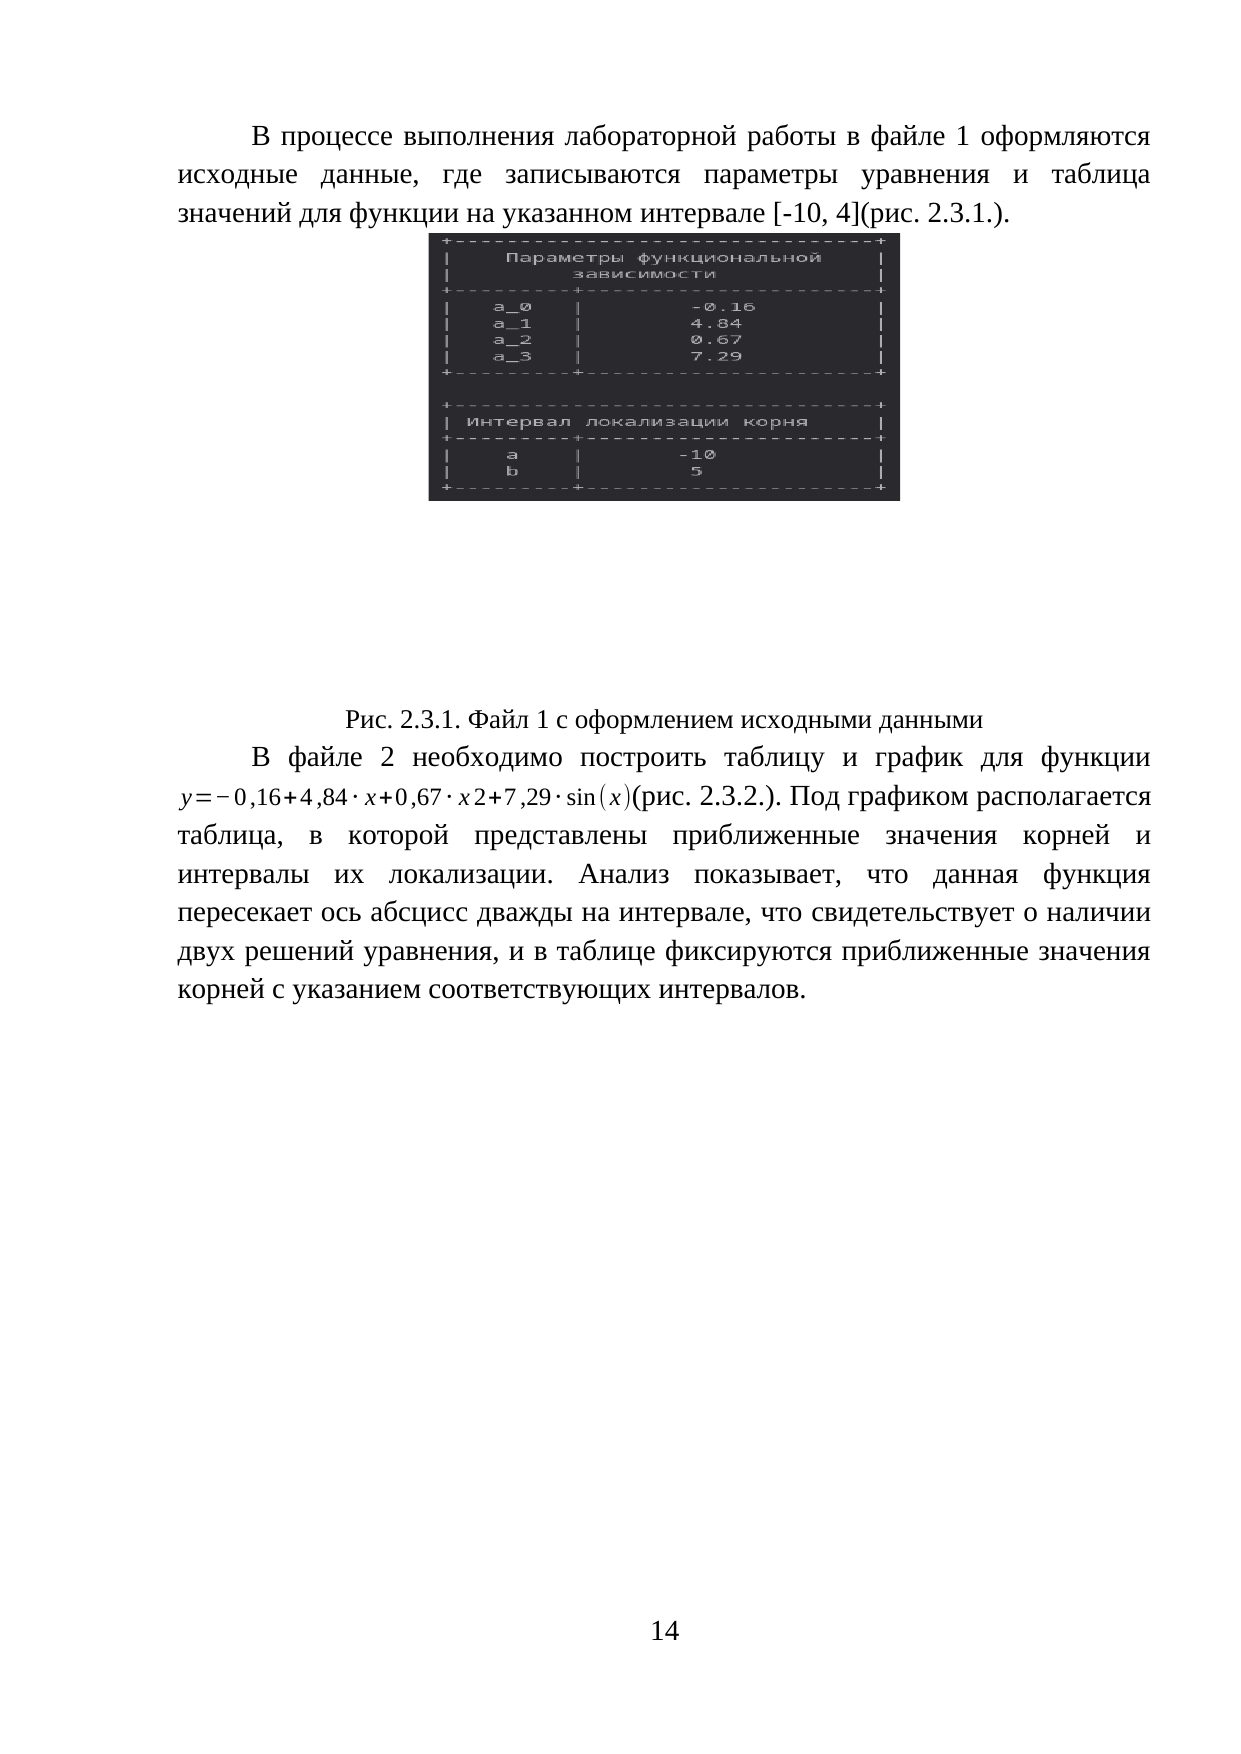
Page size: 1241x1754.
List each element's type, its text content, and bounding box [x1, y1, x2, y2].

picture [428, 233, 901, 501]
text В процессе выполнения лабораторной работы в файле 1 оформляются исходные данные, где записываются параметры уравнения и таблица значений для функции на указанном интервале [-10, 4](рис. 2.3.1.). [177, 118, 1152, 229]
text Рис. 2.3.1. Файл 1 с оформлением исходными данными [177, 703, 1152, 734]
text В файле 2 необходимо построить таблицу и график для функции(рис. 2.3.2.). Под графиком располагается таблица, в которой представлены приближенные значения корней и интервалы их локализации. Анализ показывает, что данная функция пересекает ось абсцисс дважды на интервале, что свидетельствует о наличии двух решений уравнения, и в таблице фиксируются приближенные значения корней с указанием соответствующих интервалов. [177, 739, 1152, 1005]
